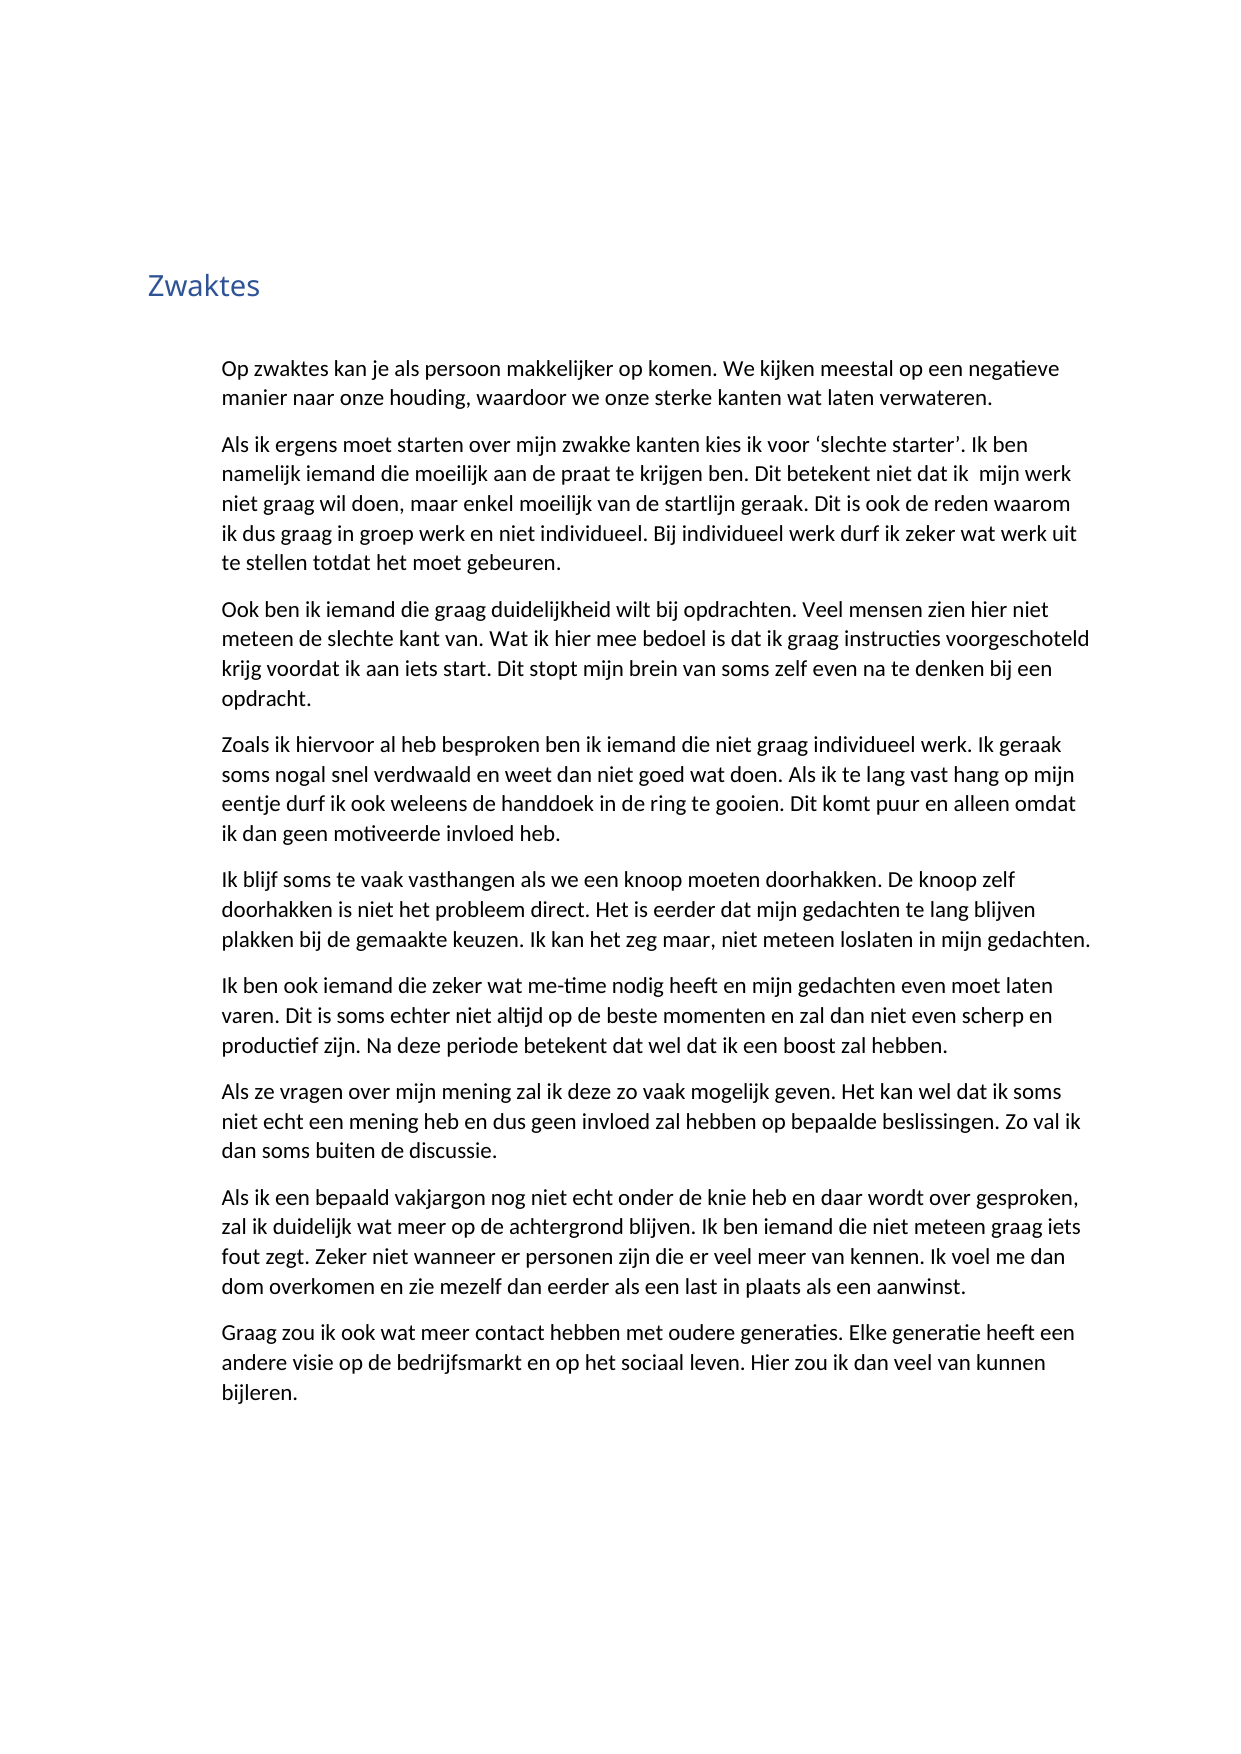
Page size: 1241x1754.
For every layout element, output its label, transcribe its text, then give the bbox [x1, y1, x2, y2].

text Graag zou ik ook wat meer contact hebben met oudere generaties. Elke generatie heeft een andere visie op de bedrijfsmarkt en op het sociaal leven. Hier zou ik dan veel van kunnen bijleren. [221, 1318, 1093, 1406]
text Als ze vragen over mijn mening zal ik deze zo vaak mogelijk geven. Het kan wel dat ik soms niet echt een mening heb en dus geen invloed zal hebben op bepaalde beslissingen. Zo val ik dan soms buiten de discussie. [221, 1077, 1093, 1164]
text Als ik een bepaald vakjargon nog niet echt onder de knie heb en daar wordt over gesproken, zal ik duidelijk wat meer op de achtergrond blijven. Ik ben iemand die niet meteen graag iets fout zegt. Zeker niet wanneer er personen zijn die er veel meer van kennen. Ik voel me dan dom overkomen en zie mezelf dan eerder als een last in plaats als een aanwinst. [221, 1183, 1093, 1300]
text Zoals ik hiervoor al heb besproken ben ik iemand die niet graag individueel werk. Ik geraak soms nogal snel verdwaald en weet dan niet goed wat doen. Als ik te lang vast hang op mijn eentje durf ik ook weleens de handdoek in de ring te gooien. Dit komt puur en alleen omdat ik dan geen motiveerde invloed heb. [221, 730, 1093, 847]
text Ik ben ook iemand die zeker wat me-time nodig heeft en mijn gedachten even moet laten varen. Dit is soms echter niet altijd op de beste momenten en zal dan niet even scherp en productief zijn. Na deze periode betekent dat wel dat ik een boost zal hebben. [221, 971, 1093, 1059]
text Op zwaktes kan je als persoon makkelijker op komen. We kijken meestal op een negatieve manier naar onze houding, waardoor we onze sterke kanten wat laten verwateren. [221, 354, 1093, 411]
text Als ik ergens moet starten over mijn zwakke kanten kies ik voor ‘slechte starter’. Ik ben namelijk iemand die moeilijk aan de praat te krijgen ben. Dit betekent niet dat ik mijn werk niet graag wil doen, maar enkel moeilijk van de startlijn geraak. Dit is ook de reden waarom ik dus graag in groep werk en niet individueel. Bij individueel werk durf ik zeker wat werk uit te stellen totdat het moet gebeuren. [221, 430, 1093, 576]
text Ook ben ik iemand die graag duidelijkheid wilt bij opdrachten. Veel mensen zien hier niet meteen de slechte kant van. Wat ik hier mee bedoel is dat ik graag instructies voorgeschoteld krijg voordat ik aan iets start. Dit stopt mijn brein van soms zelf even na te denken bij een opdracht. [221, 595, 1093, 712]
text Ik blijf soms te vaak vasthangen als we een knoop moeten doorhakken. De knoop zelf doorhakken is niet het probleem direct. Het is eerder dat mijn gedachten te lang blijven plakken bij de gemaakte keuzen. Ik kan het zeg maar, niet meteen loslaten in mijn gedachten. [221, 866, 1093, 953]
subtitle Zwaktes [148, 265, 1093, 305]
